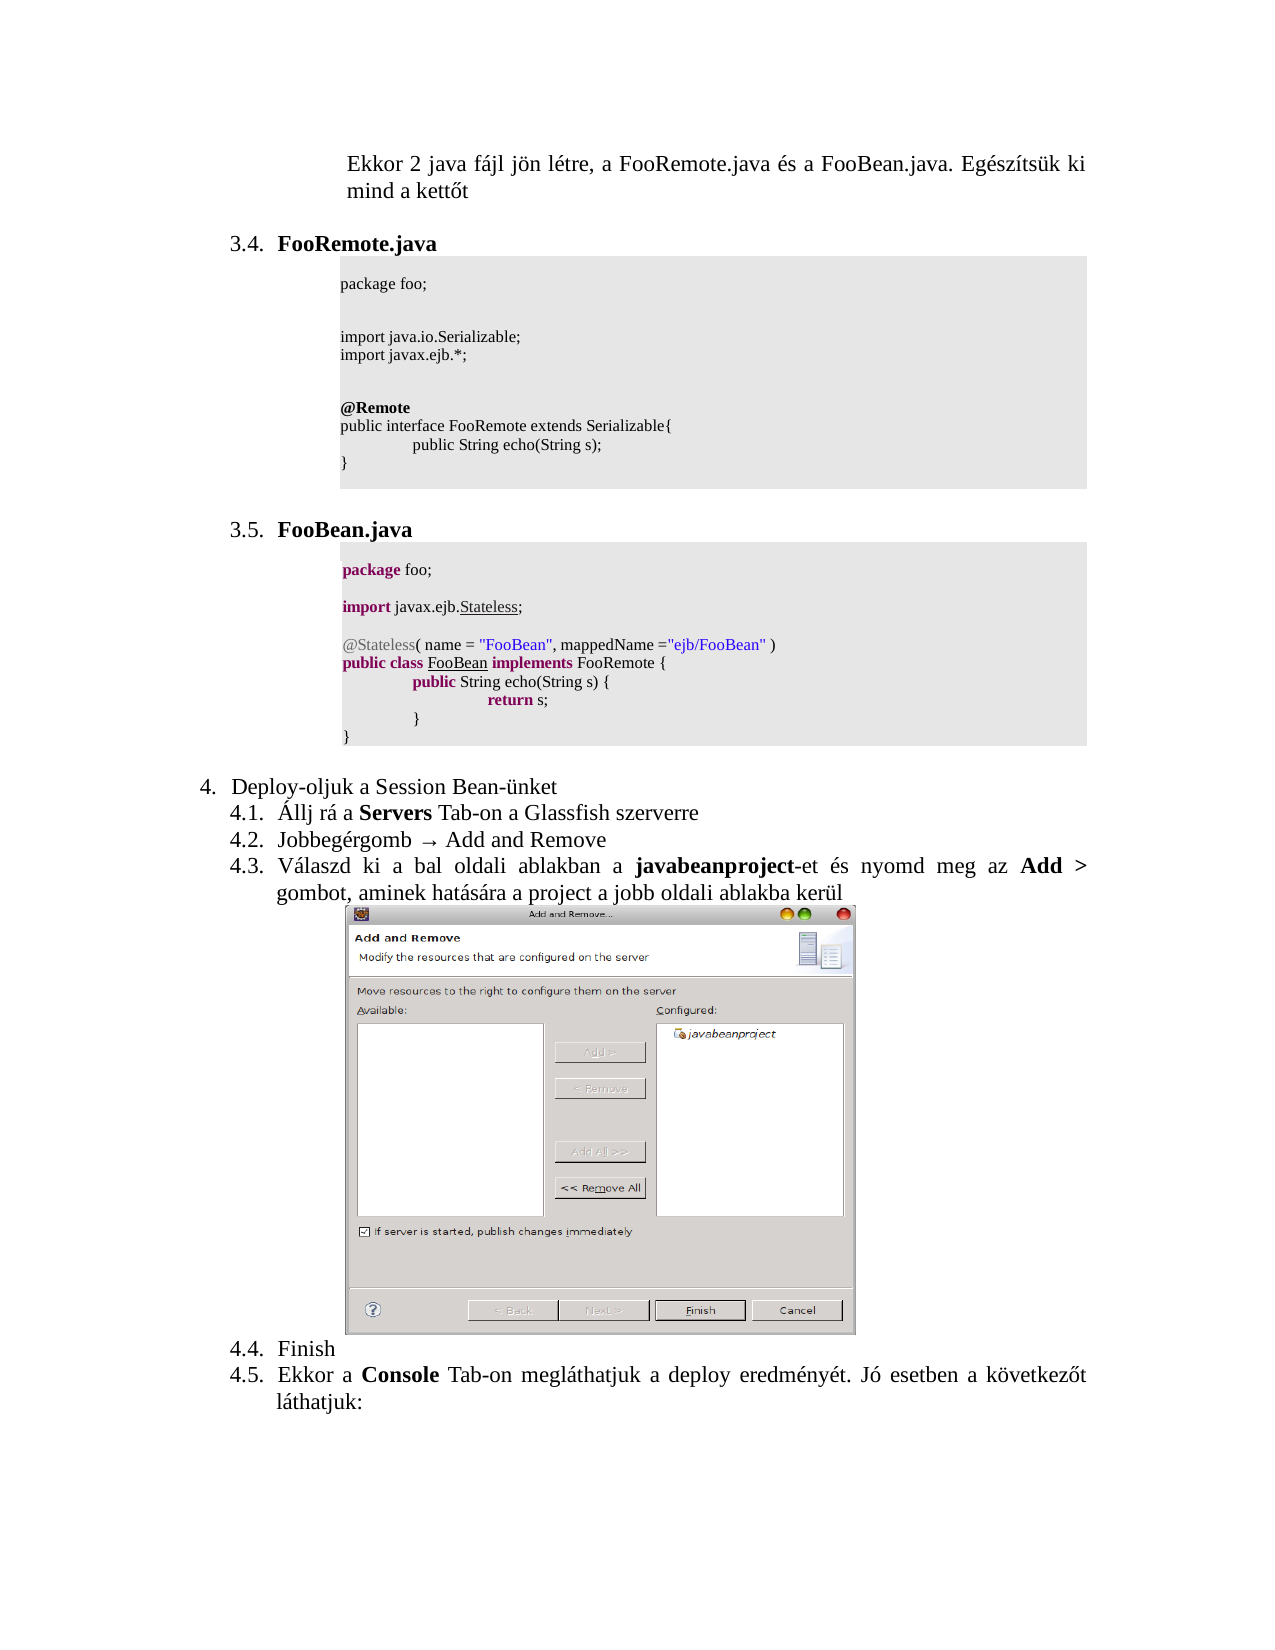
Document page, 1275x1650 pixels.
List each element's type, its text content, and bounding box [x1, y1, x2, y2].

text } [342, 728, 1087, 746]
list Deploy-oljuk a Session Bean-ünket [193, 773, 1087, 799]
list FooRemote.java [223, 230, 1087, 256]
text public String echo(String s); [340, 435, 1087, 454]
text Ekkor 2 java fájl jön létre, a FooRemote.java és a FooBean.java. Egészítsük ki mind a kettőt [347, 150, 1087, 203]
text public class FooBean implements FooRemote { [342, 653, 1087, 672]
list FooBean.java [223, 516, 1087, 542]
text import javax.ejb.Stateless; [342, 598, 1087, 616]
text } [342, 709, 1087, 728]
list Állj rá a Servers Tab-on a Glassfish szerverre [223, 799, 1087, 826]
text } [340, 454, 1087, 472]
list Ekkor a Console Tab-on megláthatjuk a deploy eredményét. Jó esetben a következőt láthatjuk: [223, 1361, 1087, 1414]
text return s; [342, 691, 1087, 709]
text public interface FooRemote extends Serializable{ [340, 417, 1087, 435]
text import javax.ejb.*; [340, 346, 1087, 364]
text public String echo(String s) { [342, 672, 1087, 691]
text import java.io.Serializable; [340, 327, 1087, 346]
text package foo; [340, 275, 1087, 293]
picture [345, 905, 856, 1335]
list Jobbegérgomb → Add and Remove [223, 826, 1087, 852]
text @Remote [340, 398, 1087, 417]
text package foo; [342, 561, 1087, 579]
list Finish [223, 1334, 1087, 1361]
list Válaszd ki a bal oldali ablakban a javabeanproject-et és nyomd meg az Add > gombot, aminek hatására a project a jobb oldali ablakba kerül [223, 852, 1087, 906]
text @Stateless( name = "FooBean", mappedName ="ejb/FooBean" ) [342, 635, 1087, 653]
